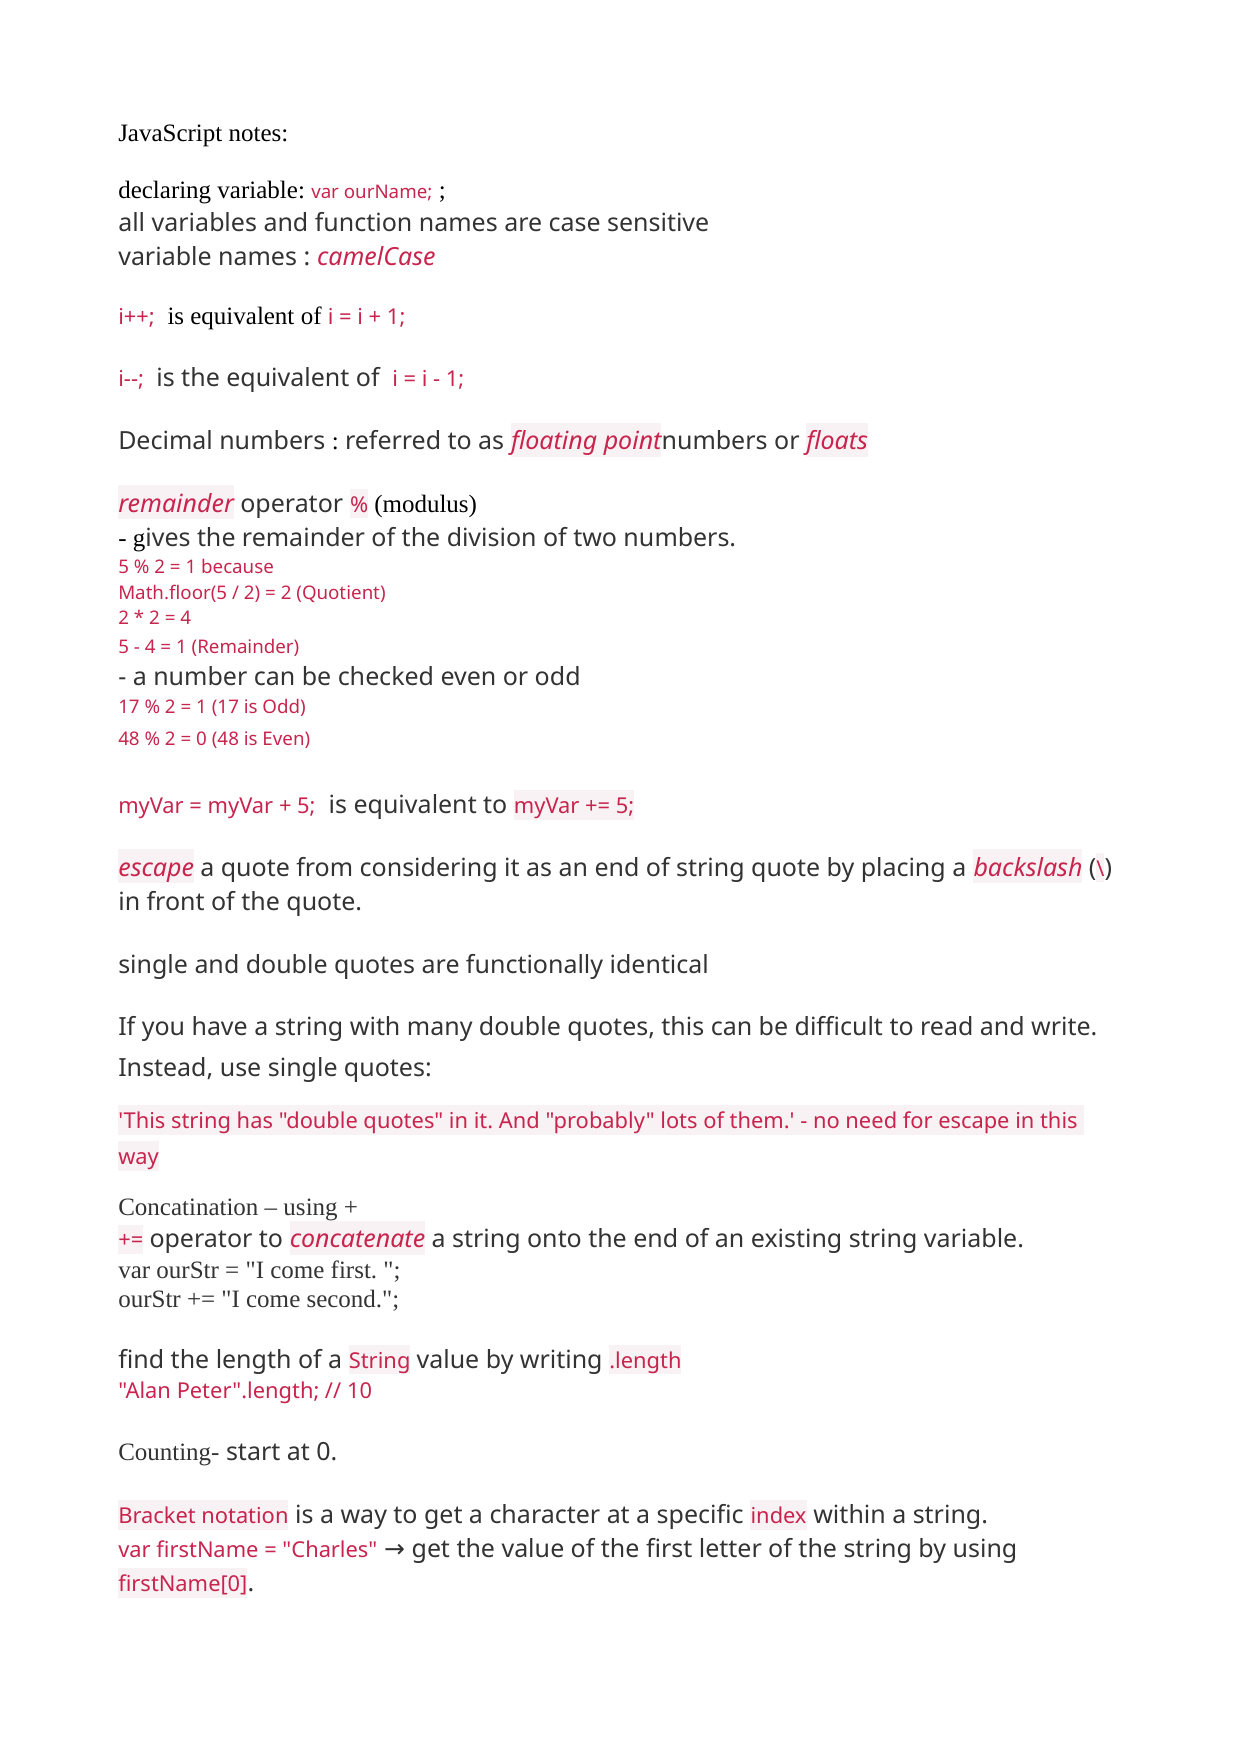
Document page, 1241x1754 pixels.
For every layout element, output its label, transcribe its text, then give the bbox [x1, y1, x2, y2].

text escape a quote from considering it as an end of string quote by placing a backslash (\) in front of the quote. [118, 849, 1122, 917]
text JavaScript notes: [118, 118, 1122, 147]
text Concatination – using + [118, 1192, 1122, 1221]
text find the length of a String value by writing .length [118, 1341, 1122, 1376]
text single and double quotes are functionally identical [118, 946, 1122, 980]
text ourStr += "I come second."; [118, 1284, 1122, 1313]
text "Alan Peter".length; // 10 [118, 1376, 1122, 1405]
text remainder operator % (modulus) [118, 485, 1122, 519]
text myVar = myVar + 5; is equivalent to myVar += 5; [118, 787, 1122, 821]
text Counting- start at 0. [118, 1434, 1122, 1468]
text If you have a string with many double quotes, this can be difficult to read and write. Instead, use single quotes: [118, 1009, 1122, 1084]
text Bracket notation is a way to get a character at a specific index within a string. [118, 1497, 1122, 1531]
text i++; is equivalent of i = i + 1; [118, 301, 1122, 331]
text 'This string has "double quotes" in it. And "probably" lots of them.' - no need for escape in this way [118, 1105, 1122, 1171]
text 5 % 2 = 1 because Math.floor(5 / 2) = 2 (Quotient) 2 * 2 = 4 5 - 4 = 1 (Remainder) [118, 553, 1122, 659]
text var firstName = "Charles" → get the value of the first letter of the string by using firstName[0]. [118, 1531, 1122, 1599]
text var ourStr = "I come first. "; [118, 1255, 1122, 1284]
text - a number can be checked even or odd [118, 659, 1122, 693]
text 17 % 2 = 1 (17 is Odd) 48 % 2 = 0 (48 is Even) [118, 693, 1122, 752]
text variable names : camelCase [118, 238, 1122, 272]
text i--; is the equivalent of i = i - 1; [118, 360, 1122, 394]
text Decimal numbers : referred to as floating pointnumbers or floats [118, 423, 1122, 457]
text all variables and function names are case sensitive [118, 204, 1122, 238]
text declaring variable: var ourName; ; [118, 176, 1122, 204]
text += operator to concatenate a string onto the end of an existing string variable. [118, 1221, 1122, 1255]
text - gives the remainder of the division of two numbers. [118, 519, 1122, 553]
